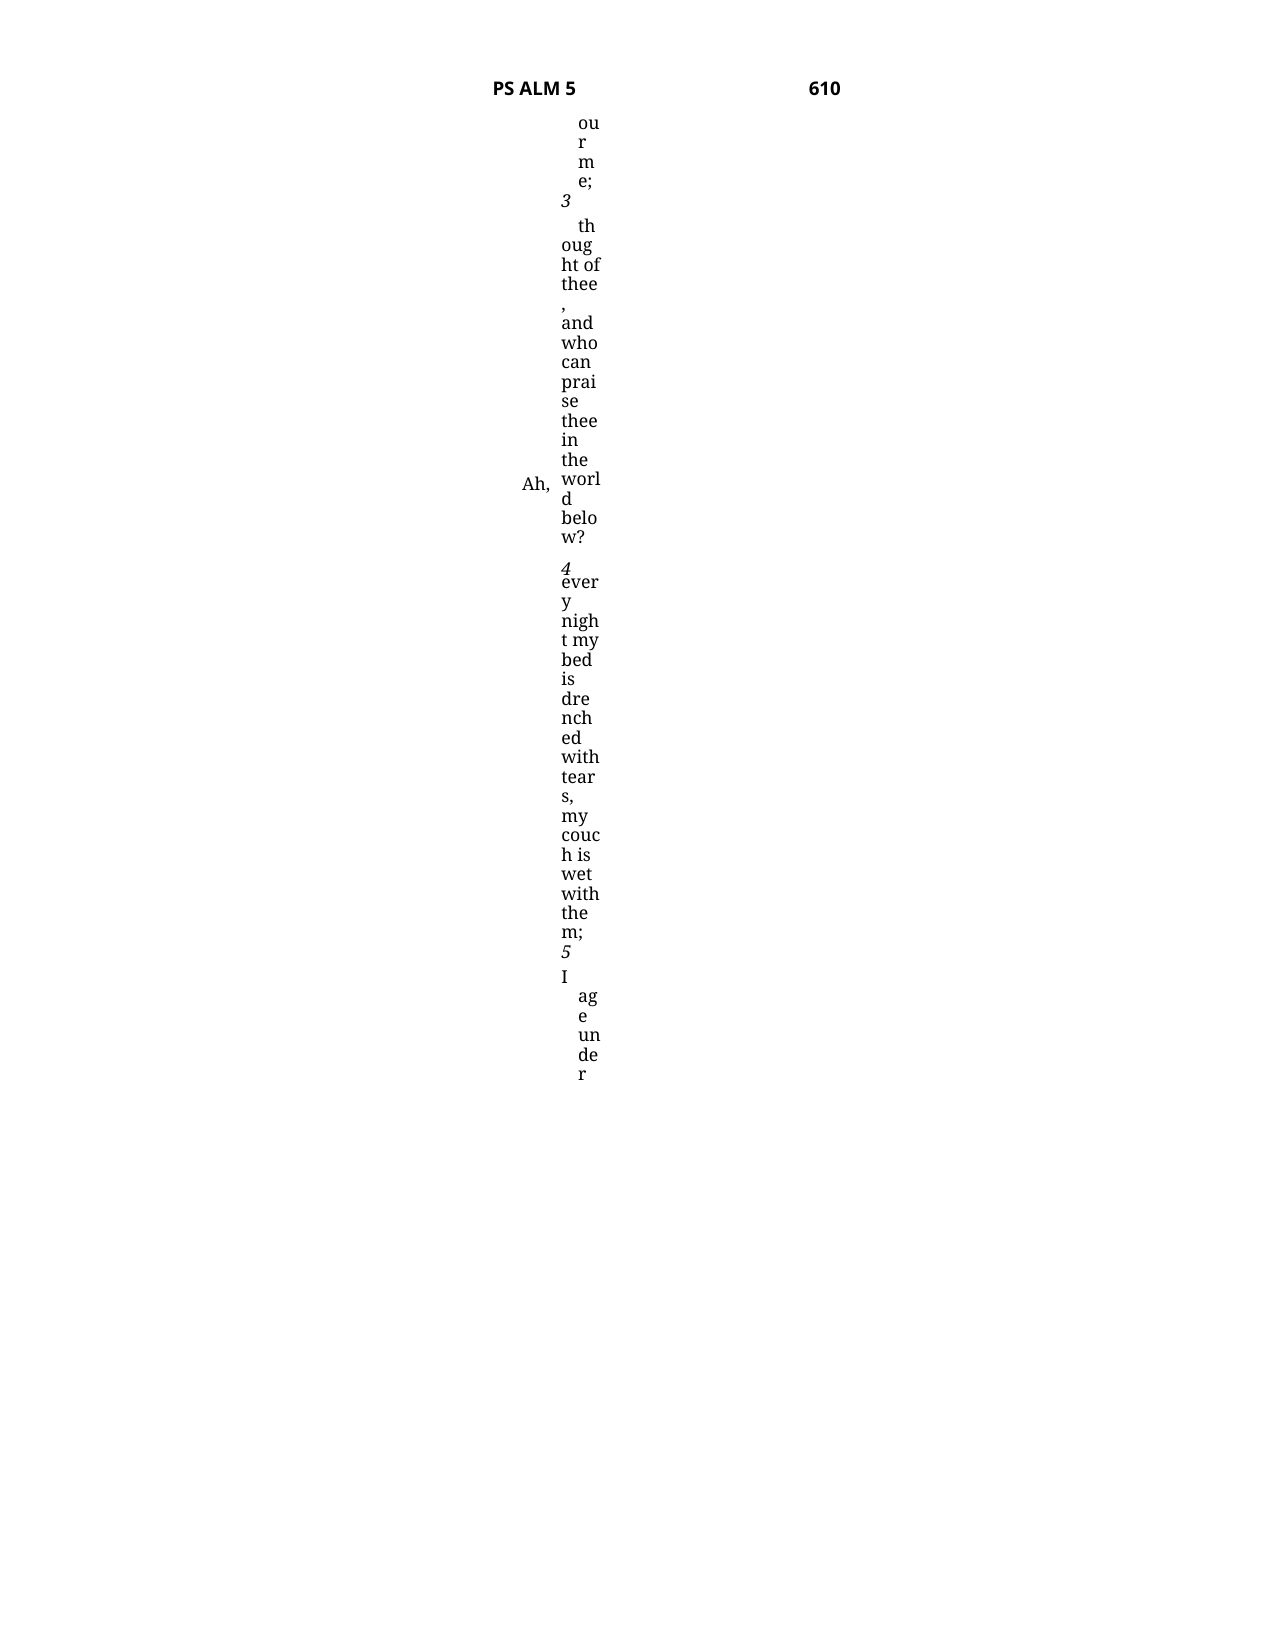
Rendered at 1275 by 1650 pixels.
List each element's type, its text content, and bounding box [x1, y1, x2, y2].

list age under outrages from my foes. [561, 968, 601, 1085]
text every night my bed is drenched with tears, my couch is wet with them; [561, 573, 601, 943]
text for thy love’s sake, succour me; [561, 114, 601, 192]
text thought of thee, and who can praise thee in the world below? [561, 217, 601, 548]
